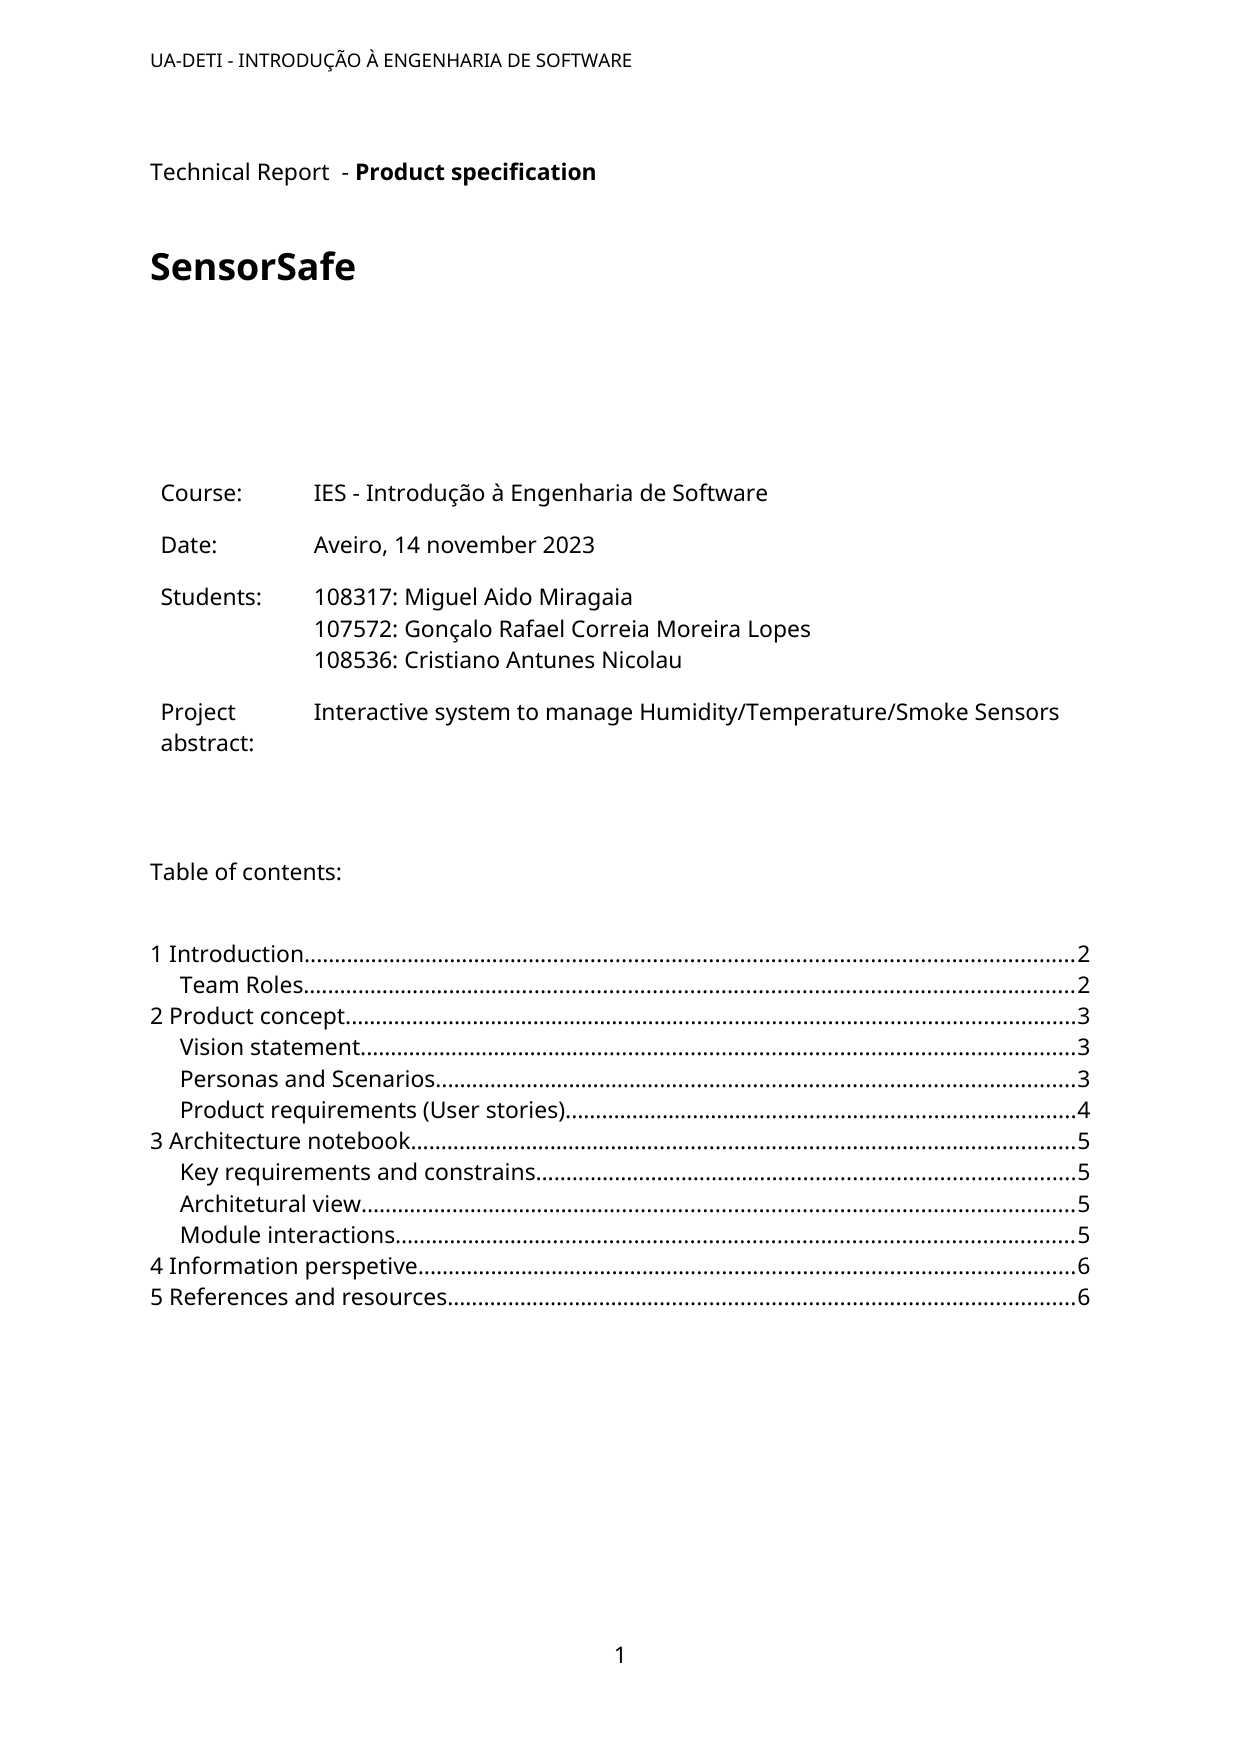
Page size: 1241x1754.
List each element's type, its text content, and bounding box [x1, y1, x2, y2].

text 4 Information perspetive 6 [150, 1250, 1090, 1281]
table_cell 108317: Miguel Aido Miragaia 107572: Gonçalo Rafael Correia Moreira Lopes 108536: Cristiano Antunes Nicolau [303, 571, 1087, 685]
table_cell Students: [150, 571, 303, 685]
title SensorSafe [150, 241, 1090, 292]
text Vision statement 3 [179, 1031, 1090, 1062]
text 5 References and resources 6 [150, 1281, 1090, 1312]
table_header Course: [150, 467, 303, 519]
table_cell Project abstract: [150, 685, 303, 769]
text Personas and Scenarios 3 [179, 1062, 1090, 1094]
text Key requirements and constrains 5 [179, 1156, 1090, 1187]
table_header IES - Introdução à Engenharia de Software [303, 467, 1087, 519]
table_cell Interactive system to manage Humidity/Temperature/Smoke Sensors [303, 685, 1087, 769]
text Architetural view 5 [179, 1187, 1090, 1219]
table_cell Aveiro, 14 november 2023 [303, 519, 1087, 571]
text 3 Architecture notebook 5 [150, 1125, 1090, 1156]
text Table of contents: [150, 856, 1090, 887]
text 2 Product concept 3 [150, 1000, 1090, 1031]
text 1 Introduction 2 [150, 937, 1090, 969]
table_cell Date: [150, 519, 303, 571]
text Team Roles 2 [179, 969, 1090, 1000]
text Product requirements (User stories) 4 [179, 1094, 1090, 1125]
text Module interactions 5 [179, 1219, 1090, 1250]
text Technical Report - Product specification [150, 156, 1090, 187]
